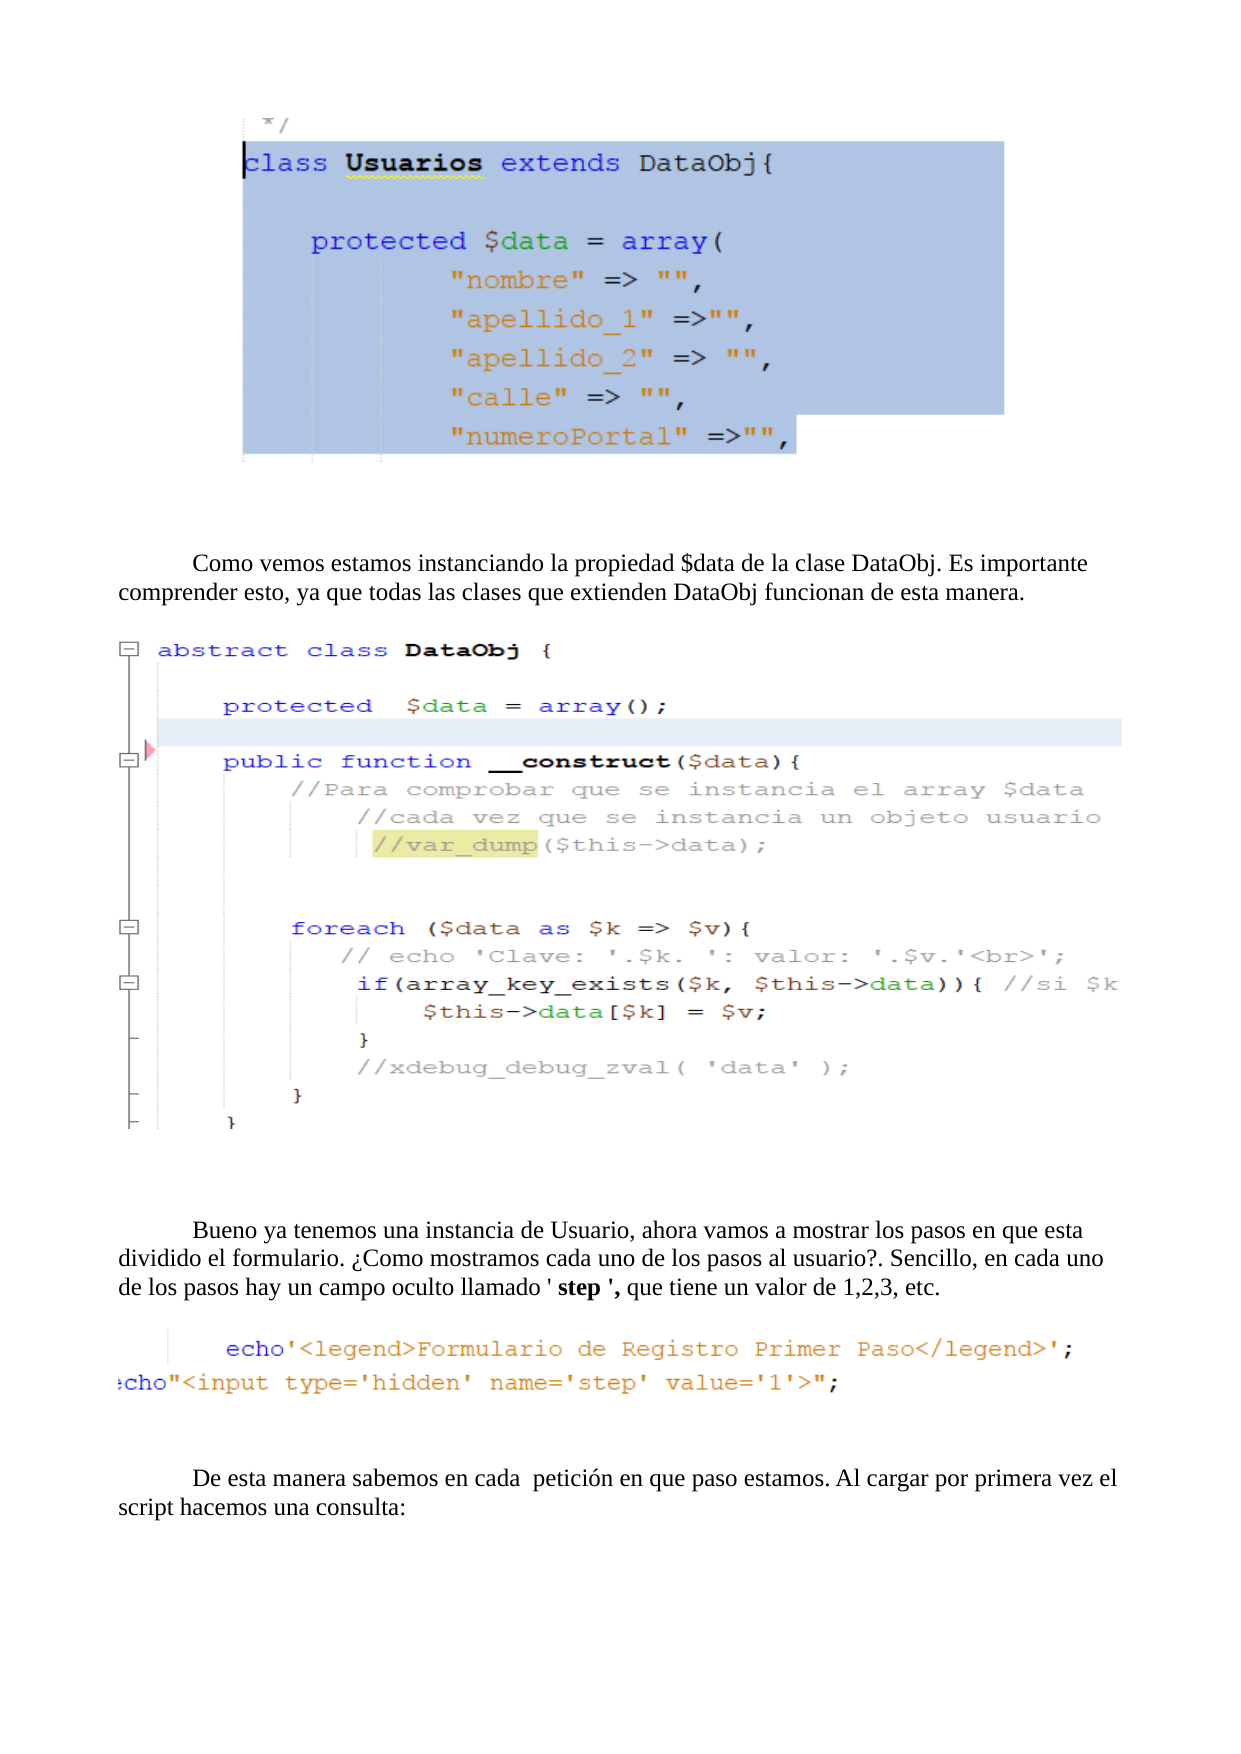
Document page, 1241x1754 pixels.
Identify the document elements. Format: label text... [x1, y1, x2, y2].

text Bueno ya tenemos una instancia de Usuario, ahora vamos a mostrar los pasos en que esta [118, 1215, 1122, 1243]
picture [118, 634, 1123, 1129]
text dividido el formulario. ¿Como mostramos cada uno de los pasos al usuario?. Sencillo, en cada uno de los pasos hay un campo oculto llamado ' step ', que tiene un valor de 1,2,3, etc. [118, 1243, 1122, 1301]
text Como vemos estamos instanciando la propiedad $data de la clase DataObj. Es importante comprender esto, ya que todas las clases que extienden DataObj funcionan de esta manera. [118, 548, 1122, 606]
picture [235, 118, 1005, 462]
text De esta manera sabemos en cada petición en que paso estamos. Al cargar por primera vez el script hacemos una consulta: [118, 1463, 1122, 1521]
picture [118, 1329, 1123, 1406]
